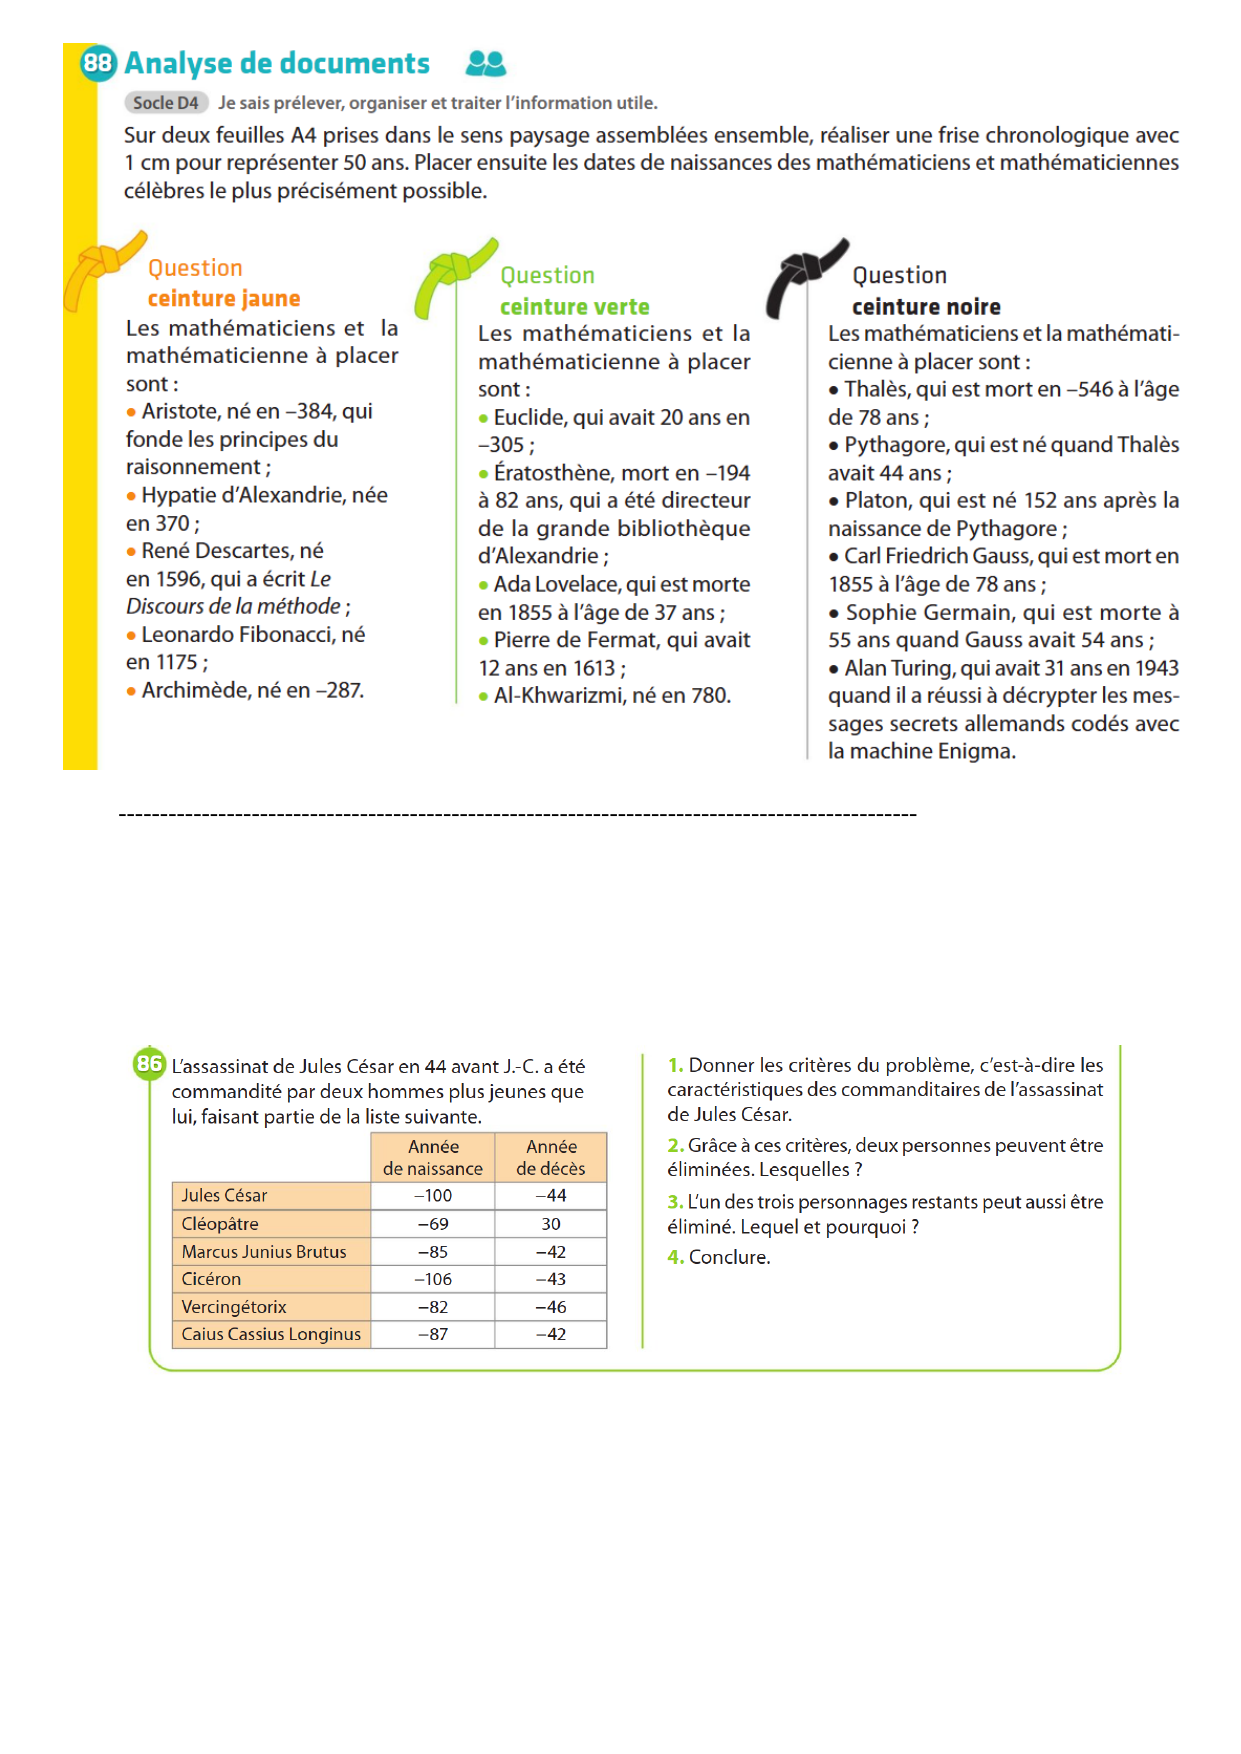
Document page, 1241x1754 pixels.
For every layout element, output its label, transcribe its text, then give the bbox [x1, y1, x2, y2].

text ------------------------------------------------------------------------------------------------ [118, 798, 1122, 827]
picture [124, 1045, 1129, 1375]
picture [63, 43, 1189, 770]
